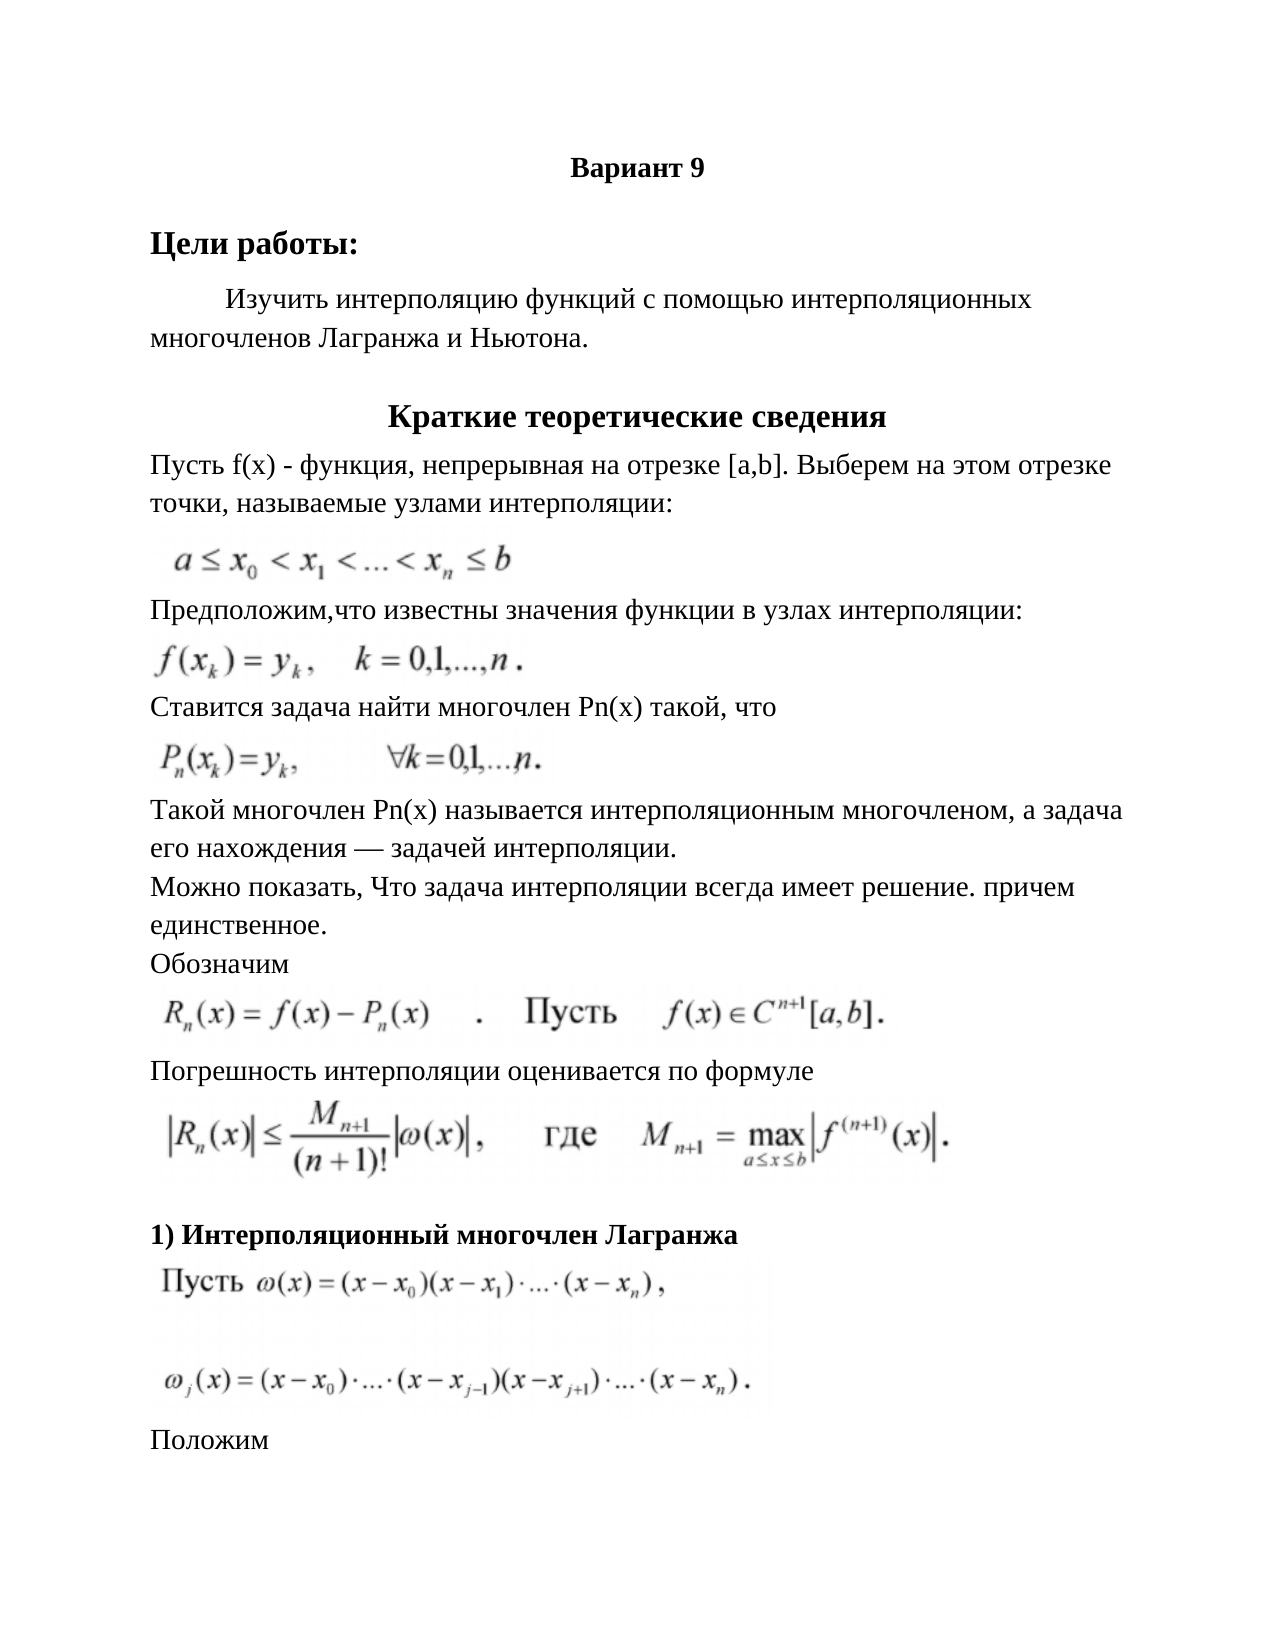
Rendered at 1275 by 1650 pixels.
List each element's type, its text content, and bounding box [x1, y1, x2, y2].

picture [150, 984, 904, 1050]
text Погрешность интерполяции оценивается по формуле [150, 1053, 1125, 1087]
text Можно показать, Что задача интерполяции всегда имеет решение. причем единственное. [150, 869, 1125, 941]
subtitle Цели работы: [150, 224, 1125, 262]
picture [150, 630, 532, 686]
text Такой многочлен Рn(х) называется интерполяционным многочленом, а задача его нахождения — задачей интерполяции. [150, 792, 1125, 864]
text Ставится задача найти многочлен Рn(х) такой, что [150, 689, 1125, 723]
text Предположим,что известны значения функции в узлах интерполяции: [150, 592, 1125, 625]
text Положим [150, 1422, 1125, 1456]
subtitle Краткие теоретические сведения [150, 396, 1125, 434]
text Пусть f(x) - функция, непрерывная на отрезке [а,b]. Выберем на этом отрезке точки, называемые узлами интерполяции: [150, 447, 1125, 519]
picture [150, 524, 526, 588]
text 1) Интерполяционный многочлен Лагранжа [150, 1217, 1125, 1251]
text Вариант 9 [150, 150, 1125, 183]
picture [150, 1256, 776, 1419]
picture [150, 727, 554, 788]
text Изучить интерполяцию функций с помощью интерполяционных многочленов Лагранжа и Ньютона. [150, 282, 1125, 354]
text Обозначим [150, 946, 1125, 979]
picture [150, 1091, 956, 1184]
